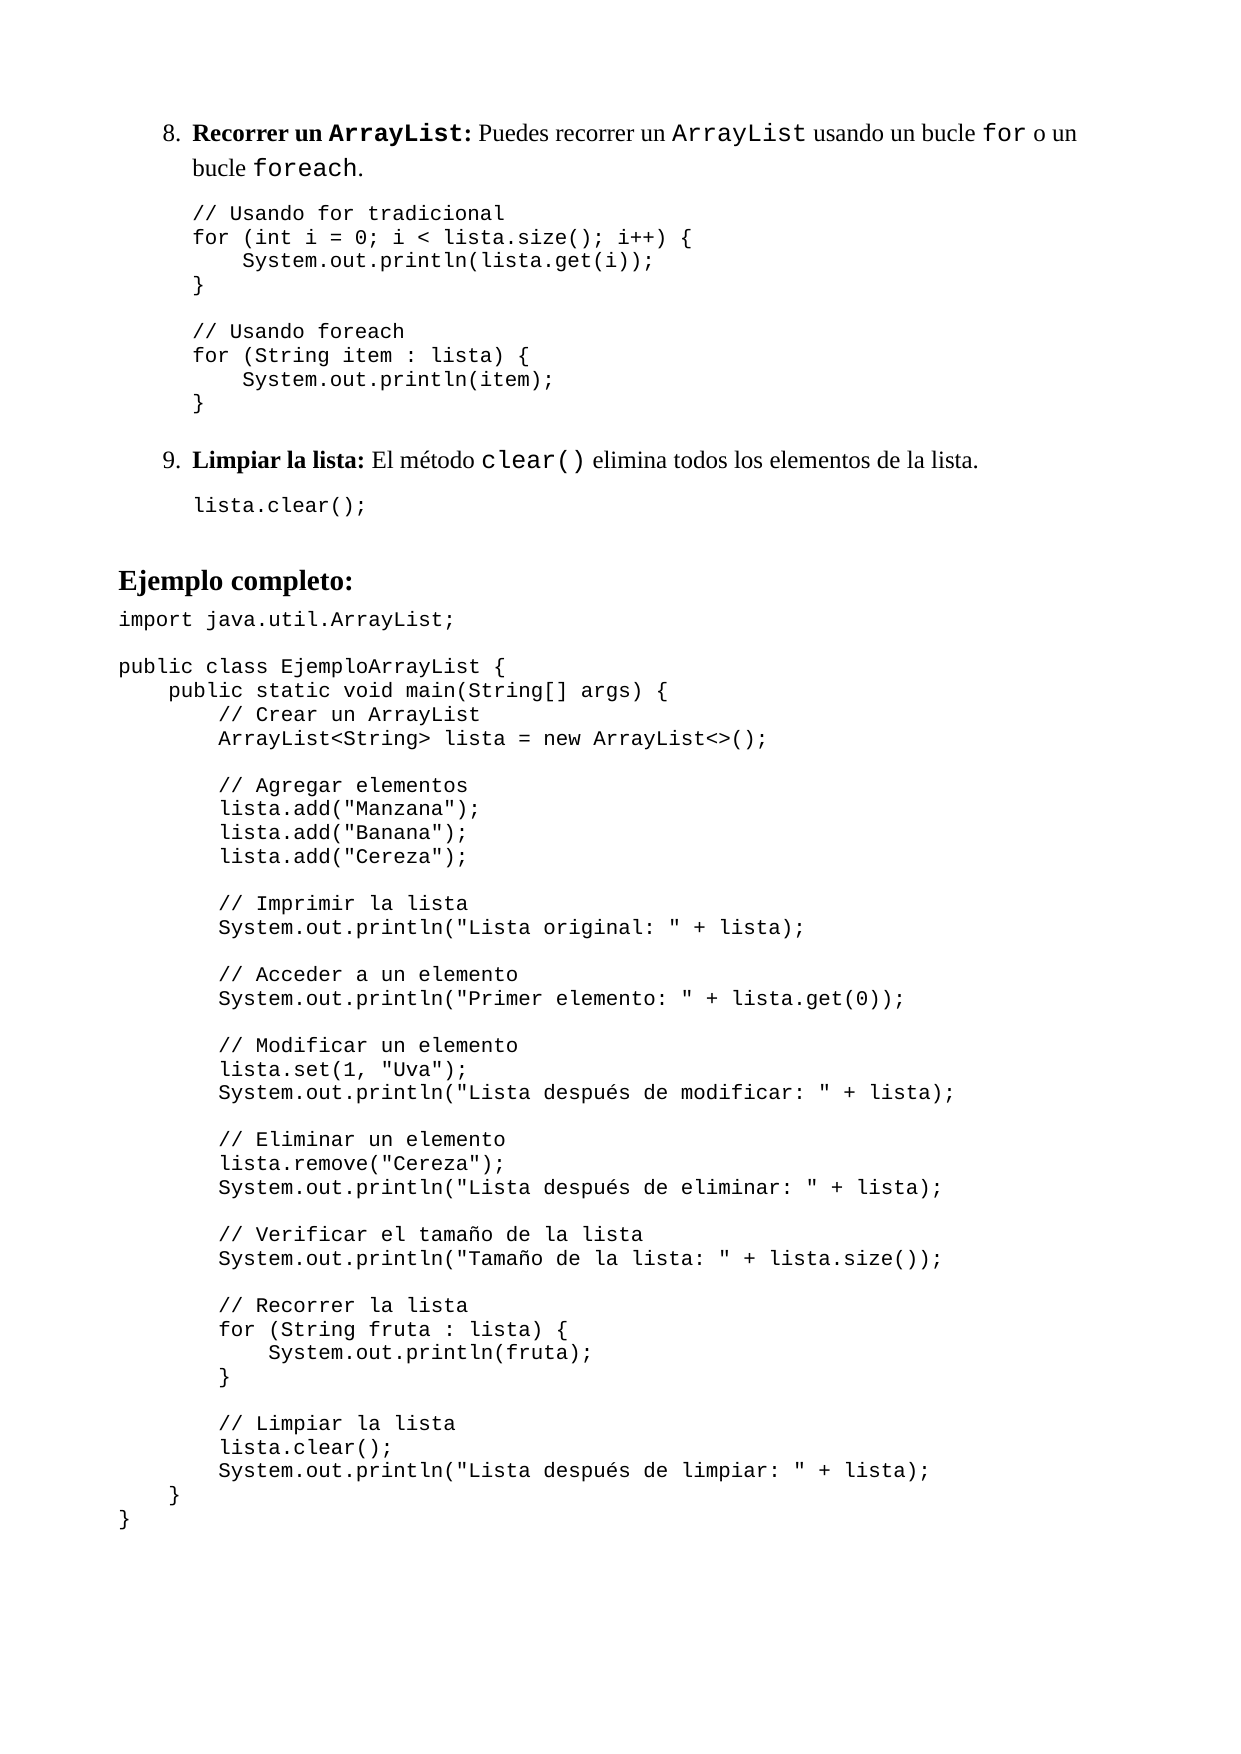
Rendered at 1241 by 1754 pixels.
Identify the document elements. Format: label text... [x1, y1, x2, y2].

text lista.set(1, "Uva"); [118, 1058, 1122, 1082]
text // Acceder a un elemento [118, 964, 1122, 988]
text System.out.println("Lista después de eliminar: " + lista); [118, 1177, 1122, 1200]
list } [162, 392, 1122, 416]
text System.out.println("Lista después de modificar: " + lista); [118, 1082, 1122, 1106]
text public class EjemploArrayList { [118, 657, 1122, 680]
list for (String item : lista) { [162, 345, 1122, 369]
text lista.add("Cereza"); [118, 846, 1122, 869]
list for (int i = 0; i < lista.size(); i++) { [162, 227, 1122, 251]
list lista.clear(); [162, 496, 1122, 519]
text for (String fruta : lista) { [118, 1319, 1122, 1342]
text // Eliminar un elemento [118, 1129, 1122, 1153]
text lista.remove("Cereza"); [118, 1153, 1122, 1177]
text lista.add("Manzana"); [118, 798, 1122, 822]
text // Limpiar la lista [118, 1413, 1122, 1437]
list Recorrer un ArrayList: Puedes recorrer un ArrayList usando un bucle for o un bucle foreach. [162, 118, 1122, 184]
list // Usando foreach [162, 321, 1122, 345]
list Limpiar la lista: El método clear() elimina todos los elementos de la lista. [162, 446, 1122, 476]
text System.out.println(fruta); [118, 1342, 1122, 1366]
text // Agregar elementos [118, 775, 1122, 798]
text // Recorrer la lista [118, 1295, 1122, 1319]
text // Crear un ArrayList [118, 704, 1122, 727]
text System.out.println("Primer elemento: " + lista.get(0)); [118, 988, 1122, 1011]
list // Usando for tradicional [162, 203, 1122, 227]
list System.out.println(item); [162, 369, 1122, 392]
text ArrayList<String> lista = new ArrayList<>(); [118, 727, 1122, 751]
text public static void main(String[] args) { [118, 680, 1122, 704]
text // Verificar el tamaño de la lista [118, 1224, 1122, 1248]
text import java.util.ArrayList; [118, 609, 1122, 633]
text } [118, 1484, 1122, 1508]
text System.out.println("Lista original: " + lista); [118, 917, 1122, 940]
list System.out.println(lista.get(i)); [162, 251, 1122, 274]
text } [118, 1508, 1122, 1531]
text lista.clear(); [118, 1437, 1122, 1461]
text lista.add("Banana"); [118, 822, 1122, 846]
text System.out.println("Lista después de limpiar: " + lista); [118, 1461, 1122, 1484]
text // Imprimir la lista [118, 893, 1122, 917]
text // Modificar un elemento [118, 1035, 1122, 1058]
text } [118, 1366, 1122, 1389]
text System.out.println("Tamaño de la lista: " + lista.size()); [118, 1248, 1122, 1271]
list } [162, 274, 1122, 298]
subtitle Ejemplo completo: [118, 563, 1122, 597]
